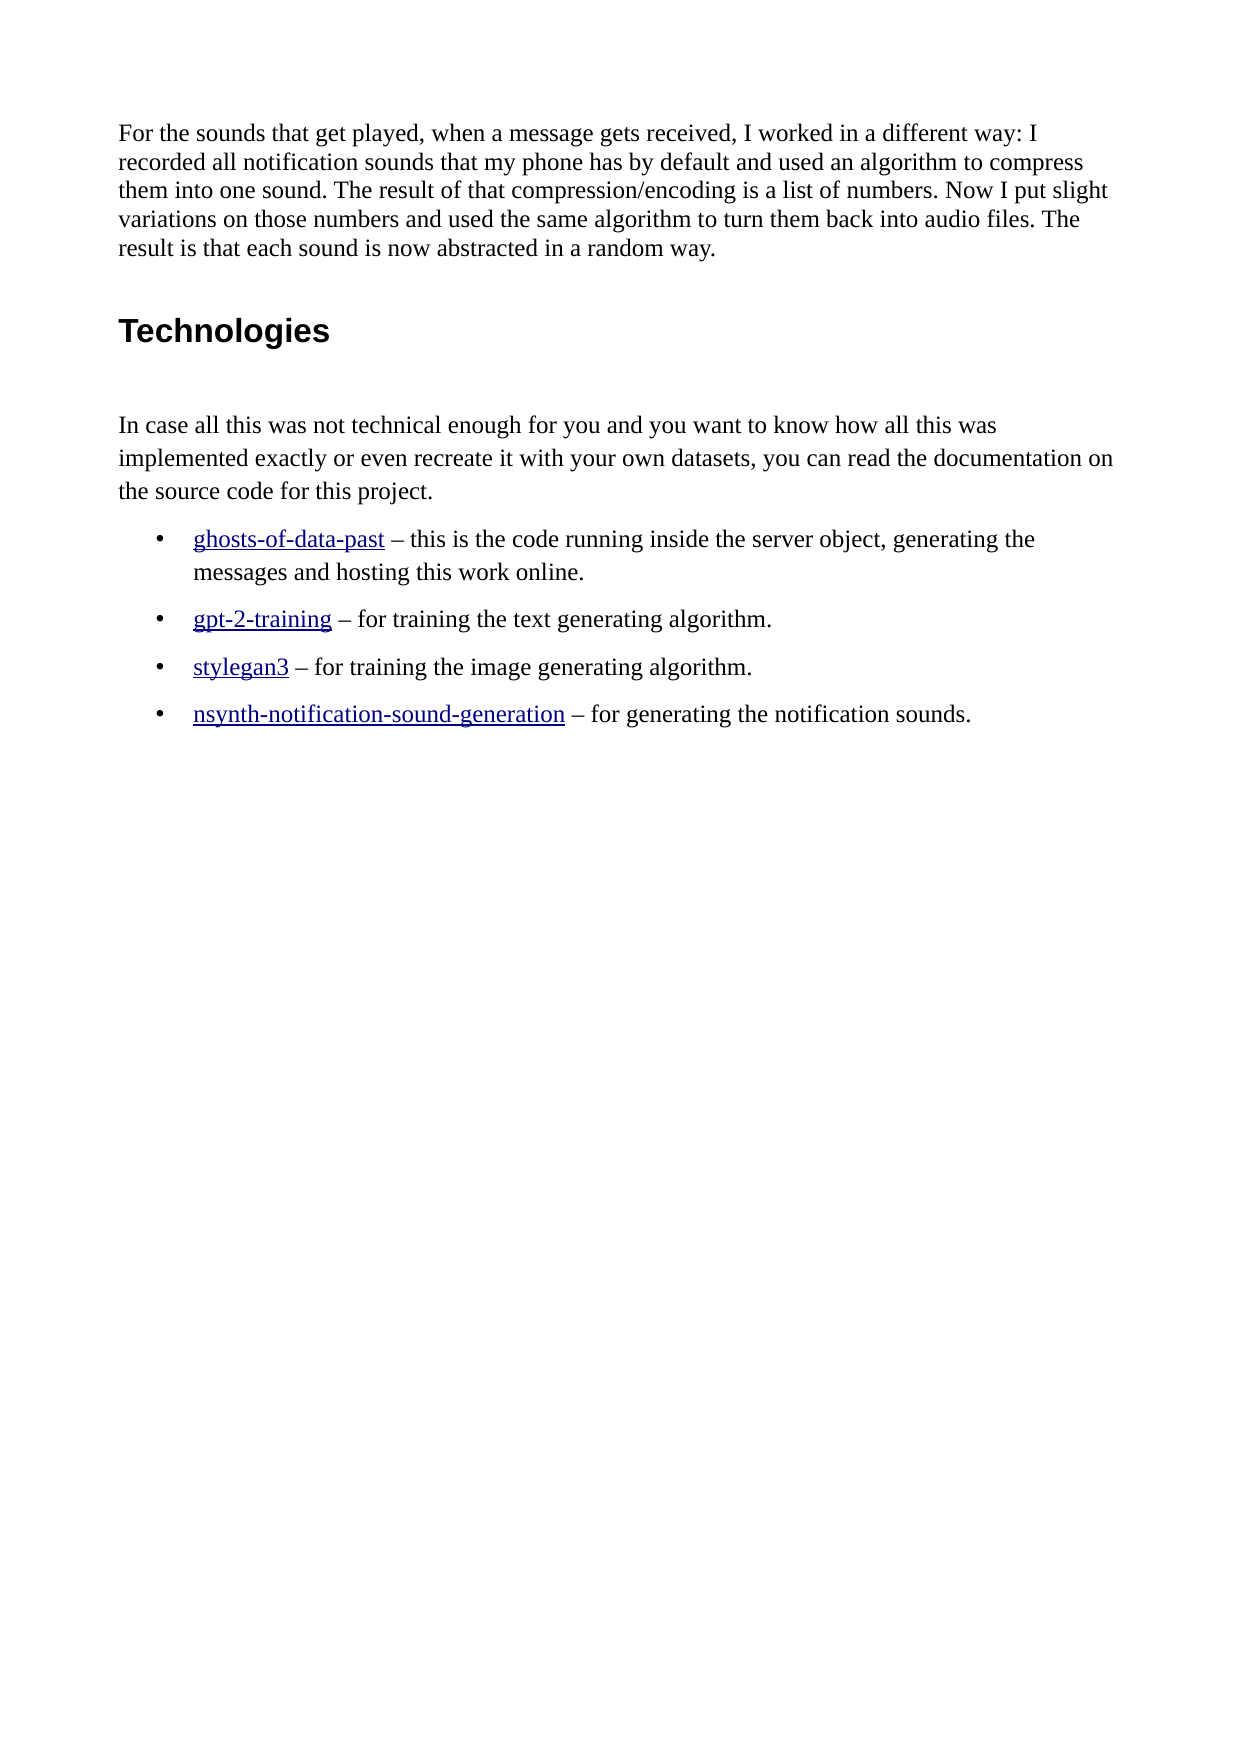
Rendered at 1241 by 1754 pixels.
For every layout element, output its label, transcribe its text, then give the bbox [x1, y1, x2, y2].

text For the sounds that get played, when a message gets received, I worked in a different way: I recorded all notification sounds that my phone has by default and used an algorithm to compress them into one sound. The result of that compression/encoding is a list of numbers. Now I put slight variations on those numbers and used the same algorithm to turn them back into audio files. The result is that each sound is now abstracted in a random way. [118, 118, 1122, 262]
list ghosts-of-data-past – this is the code running inside the server object, generating the messages and hosting this work online. [156, 524, 1122, 585]
subtitle Technologies [118, 311, 1122, 350]
text In case all this was not technical enough for you and you want to know how all this was implemented exactly or even recreate it with your own datasets, you can read the documentation on the source code for this project. [118, 410, 1122, 505]
list nsynth-notification-sound-generation – for generating the notification sounds. [156, 699, 1122, 728]
list gpt-2-training – for training the text generating algorithm. [156, 604, 1122, 633]
list stylegan3 – for training the image generating algorithm. [156, 652, 1122, 681]
